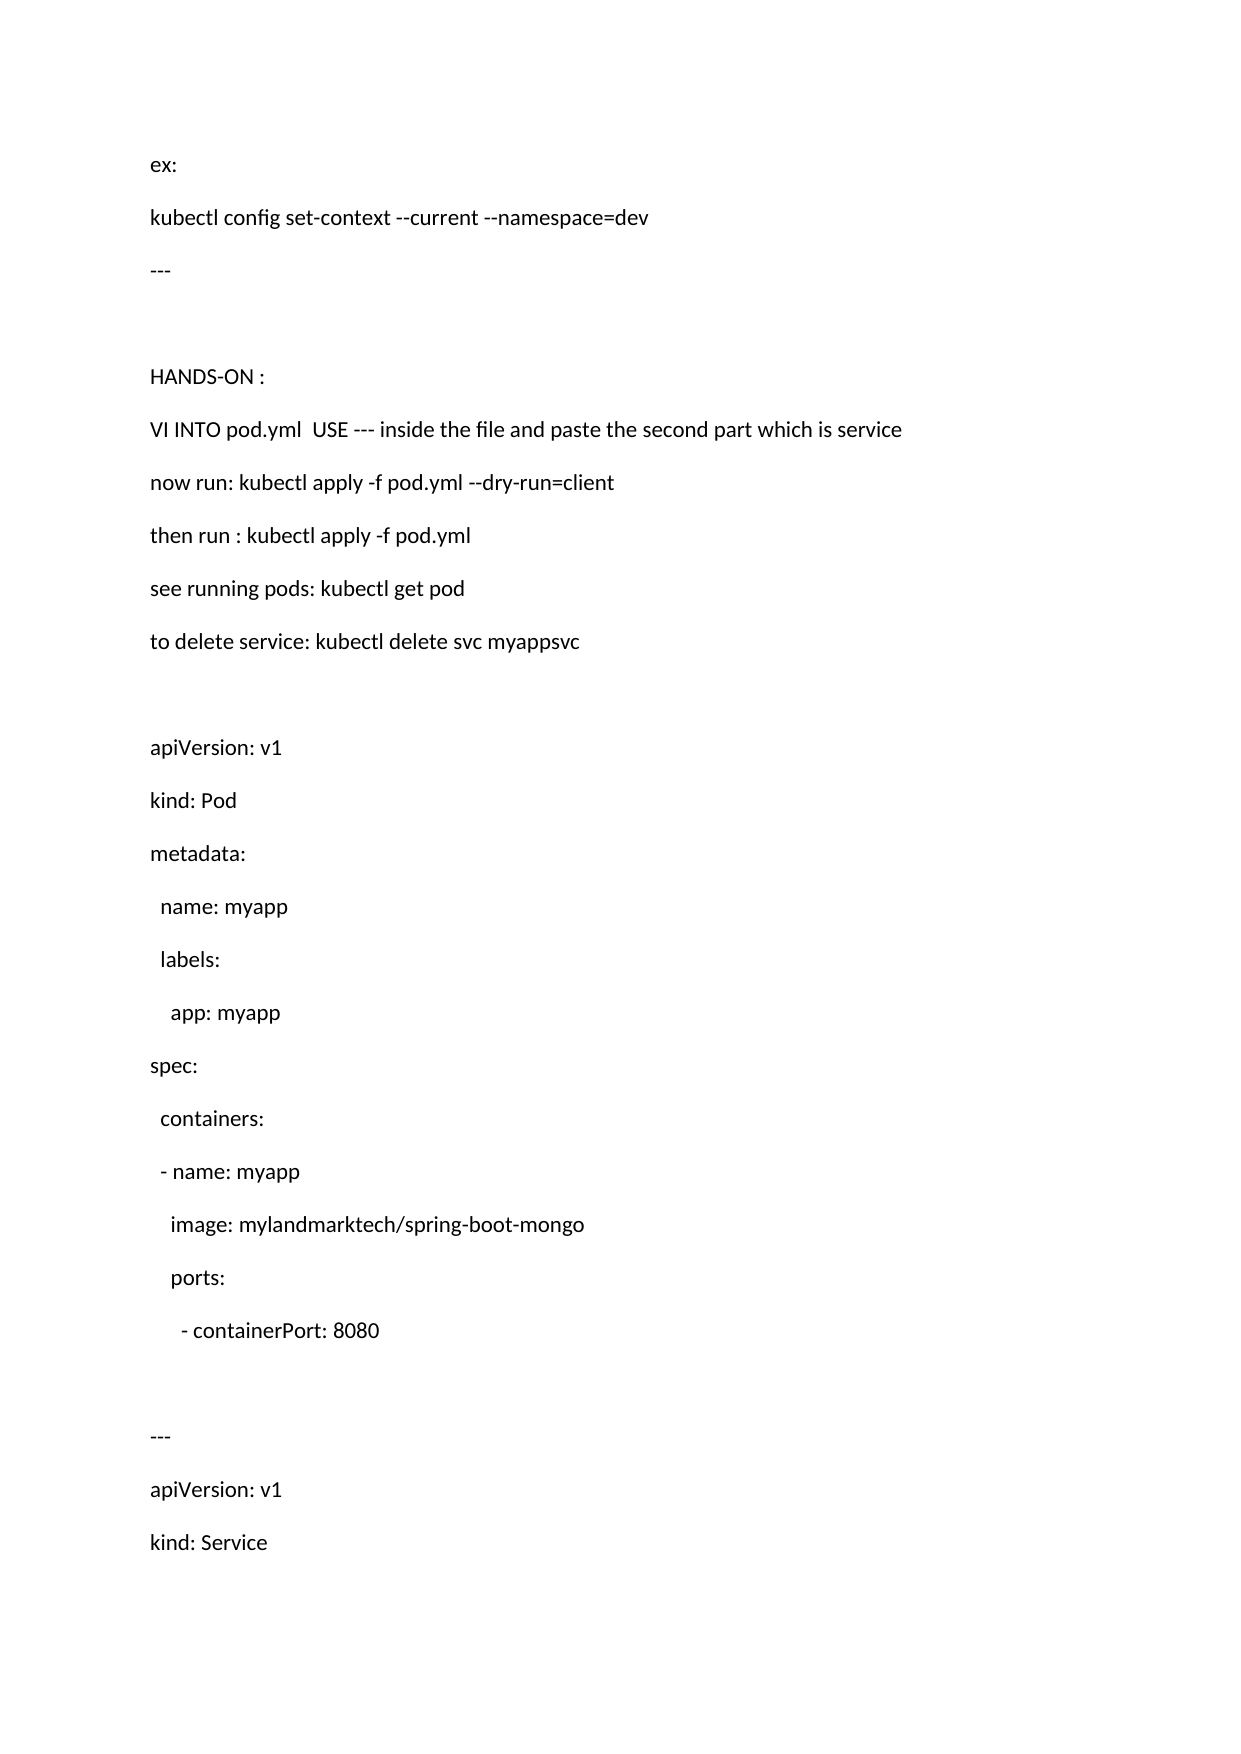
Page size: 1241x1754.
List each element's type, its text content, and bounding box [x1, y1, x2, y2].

text then run : kubectl apply -f pod.yml [150, 521, 1090, 549]
text kind: Pod [150, 786, 1090, 814]
text image: mylandmarktech/spring-boot-mongo [150, 1210, 1090, 1238]
text --- [150, 256, 1090, 284]
text spec: [150, 1051, 1090, 1079]
text containers: [150, 1104, 1090, 1132]
text HANDS-ON : [150, 362, 1090, 390]
text app: myapp [150, 998, 1090, 1026]
text ex: [150, 150, 1090, 178]
text - name: myapp [150, 1157, 1090, 1185]
text kubectl config set-context --current --namespace=dev [150, 203, 1090, 231]
text ports: [150, 1263, 1090, 1291]
text - containerPort: 8080 [150, 1316, 1090, 1344]
text --- [150, 1422, 1090, 1451]
text name: myapp [150, 892, 1090, 920]
text metadata: [150, 839, 1090, 867]
text apiVersion: v1 [150, 733, 1090, 761]
text now run: kubectl apply -f pod.yml --dry-run=client [150, 468, 1090, 496]
text to delete service: kubectl delete svc myappsvc [150, 627, 1090, 655]
text kind: Service [150, 1528, 1090, 1557]
text labels: [150, 945, 1090, 973]
text apiVersion: v1 [150, 1476, 1090, 1503]
text see running pods: kubectl get pod [150, 574, 1090, 602]
text VI INTO pod.yml USE --- inside the file and paste the second part which is service [150, 415, 1090, 443]
